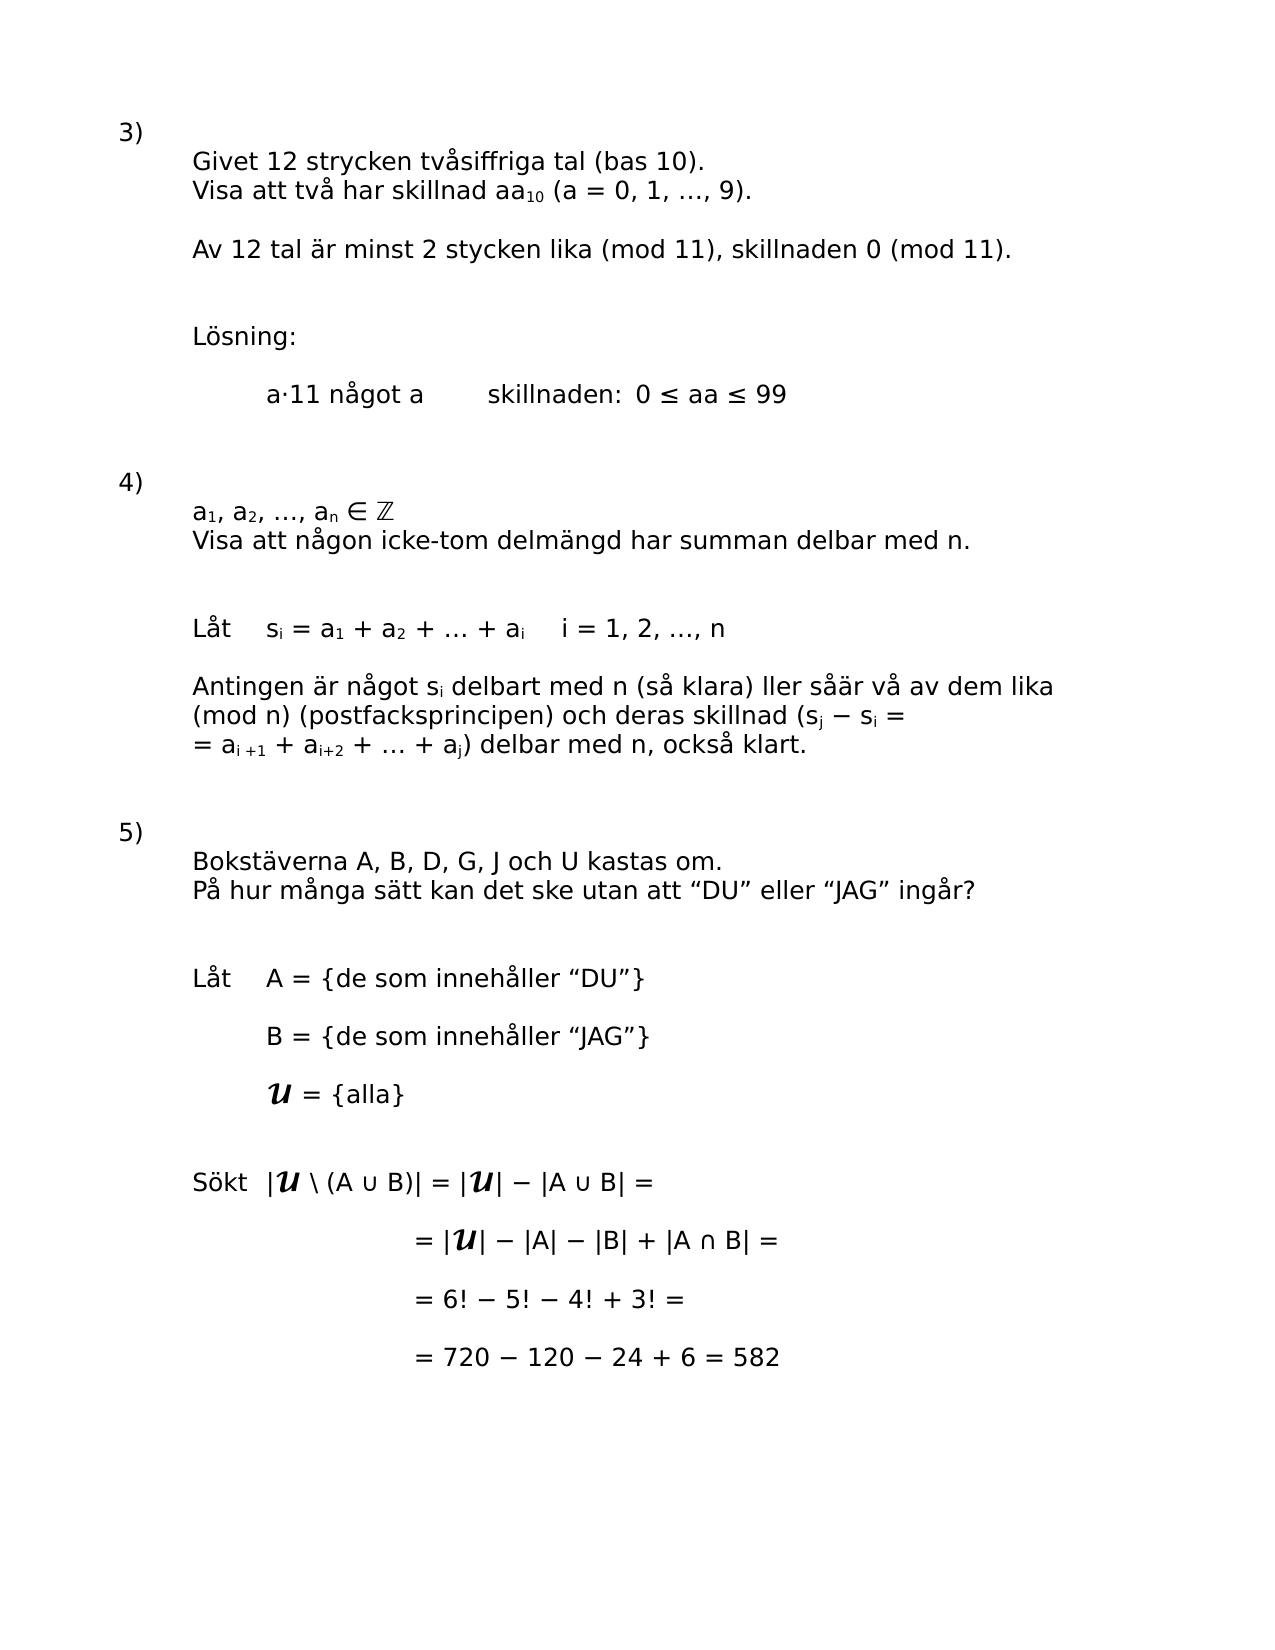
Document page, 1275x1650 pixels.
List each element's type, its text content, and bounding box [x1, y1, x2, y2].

text (mod n) (postfacksprincipen) och deras skillnad (sj − si = [118, 701, 1157, 731]
text Av 12 tal är minst 2 stycken lika (mod 11), skillnaden 0 (mod 11). [118, 235, 1157, 264]
text Låt A = {de som innehåller “DU”} [118, 964, 1157, 993]
text Bokstäverna A, B, D, G, J och U kastas om. [118, 847, 1157, 876]
text 𝓤 = {alla} [118, 1081, 1157, 1110]
text a⋅11 något a skillnaden: 0 ≤ aa ≤ 99 [118, 381, 1157, 410]
text Antingen är något si delbart med n (så klara) ller såär vå av dem lika [118, 672, 1157, 701]
text = ai +1 + ai+2 + … + aj) delbar med n, också klart. [118, 731, 1157, 760]
text Givet 12 strycken tvåsiffriga tal (bas 10). [118, 147, 1157, 176]
text Lösning: [118, 322, 1157, 351]
text På hur många sätt kan det ske utan att “DU” eller “JAG” ingår? [118, 876, 1157, 906]
text B = {de som innehåller “JAG”} [118, 1022, 1157, 1051]
text 3) [118, 118, 1157, 147]
text Visa att någon icke-tom delmängd har summan delbar med n. [118, 526, 1157, 556]
text = 6! − 5! − 4! + 3! = [118, 1285, 1157, 1314]
text 4) [118, 468, 1157, 497]
text Visa att två har skillnad aa10 (a = 0, 1, …, 9). [118, 176, 1157, 206]
text a1, a2, …, an ∈ ℤ [118, 497, 1157, 526]
text = 720 − 120 − 24 + 6 = 582 [118, 1343, 1157, 1372]
text Sökt |𝓤 \ (A ∪ B)| = |𝓤| − |A ∪ B| = [118, 1168, 1157, 1197]
text 5) [118, 818, 1157, 847]
text Låt si = a1 + a2 + … + ai i = 1, 2, …, n [118, 614, 1157, 643]
text = |𝓤| − |A| − |B| + |A ∩ B| = [118, 1226, 1157, 1256]
